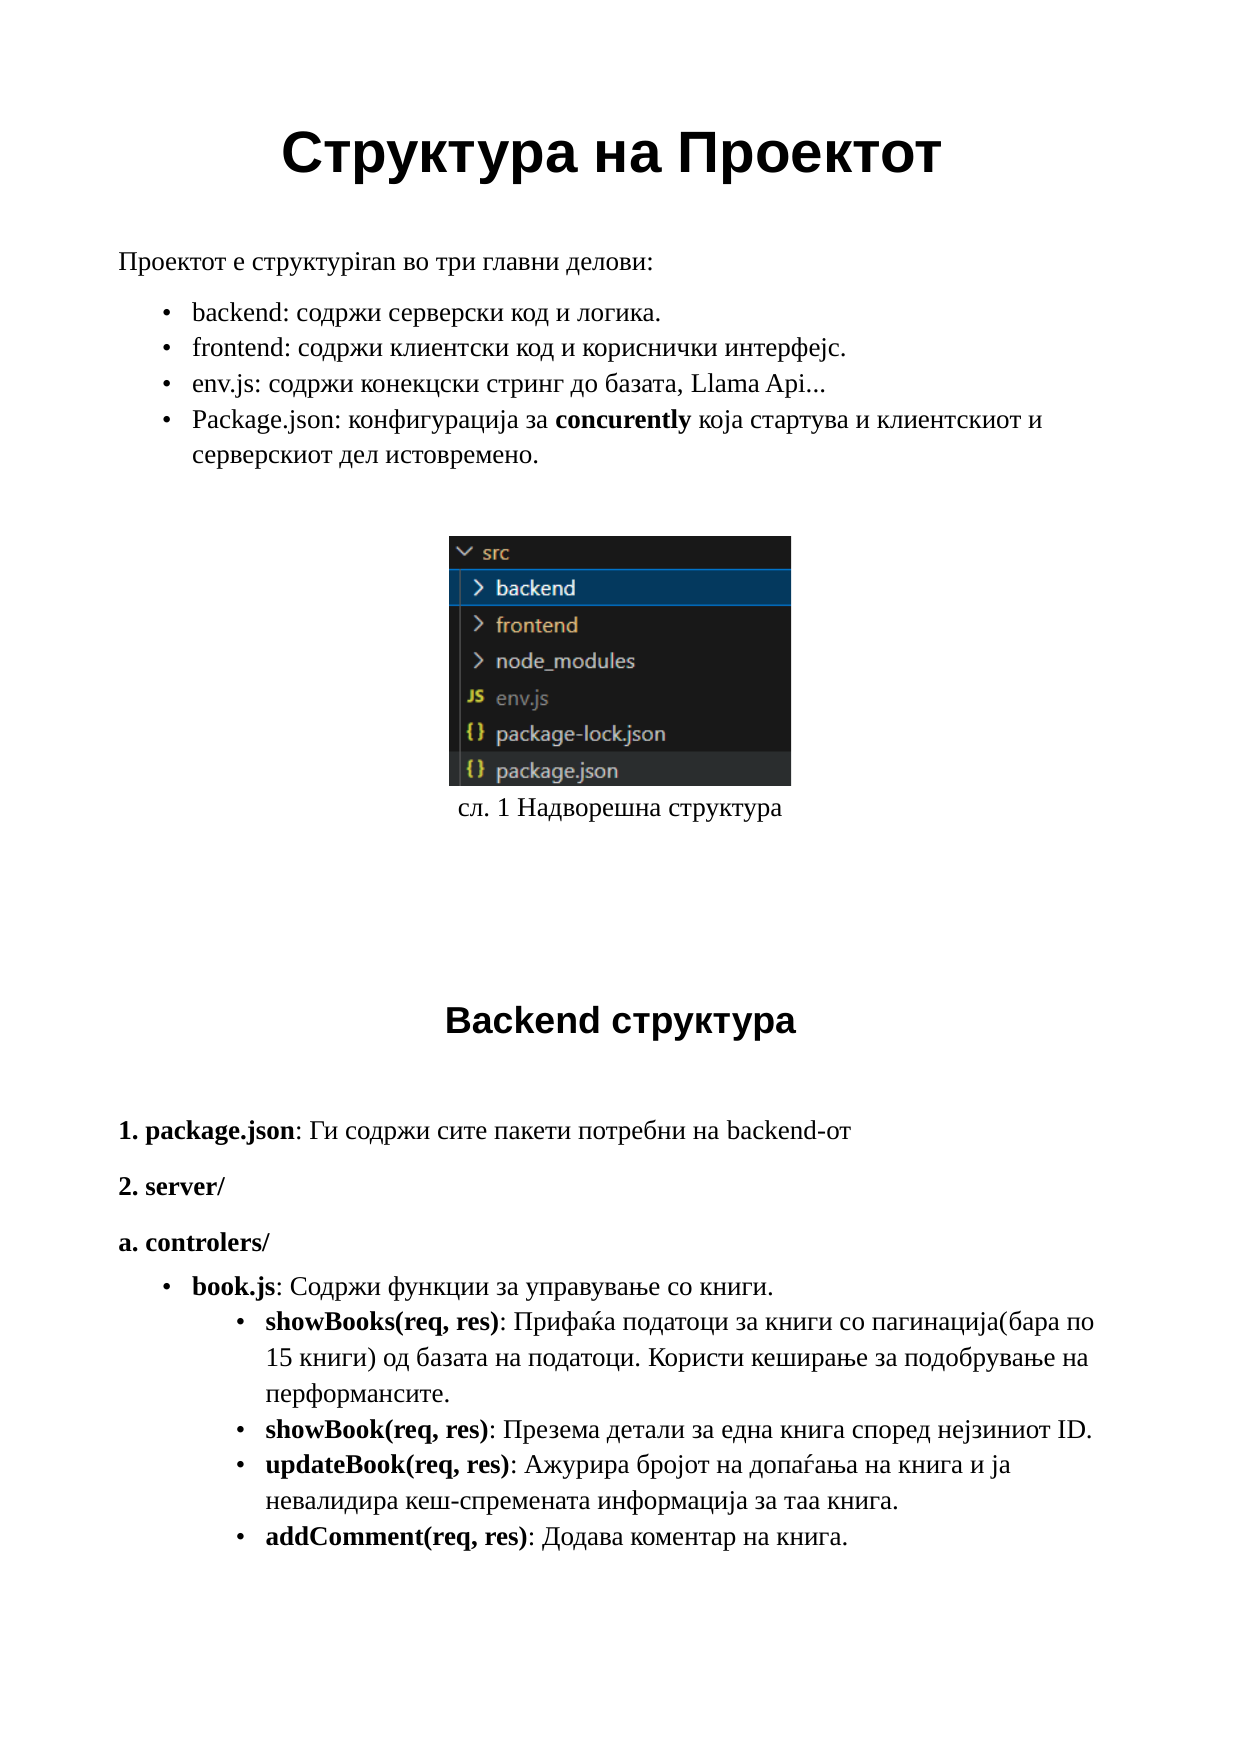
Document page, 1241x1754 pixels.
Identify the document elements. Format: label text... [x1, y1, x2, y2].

list env.js: содржи конекцски стринг до базата, Llama Api... [162, 367, 1122, 398]
subtitle a. controlers/ [118, 1226, 1122, 1257]
list addComment(req, res): Додава коментар на книга. [236, 1520, 1122, 1551]
list updateBook(req, res): Ажурира бројот на допаѓања на книга и ја невалидира кеш-спремената информација за таа книга. [236, 1448, 1122, 1515]
subtitle 1. package.json: Ги содржи сите пакети потребни на backend-от [118, 1114, 1122, 1145]
text сл. 1 Надворешна структура [118, 536, 1122, 822]
list showBooks(req, res): Прифаќа податоци за книги со пагинација(бара по 15 книги) од базата на податоци. Користи кеширање за подобрување на перформансите. [236, 1306, 1122, 1408]
picture [449, 536, 792, 786]
list showBook(req, res): Презема детали за една книга според нејзиниот ID. [236, 1413, 1122, 1444]
text Проектот е структурiran во три главни делови: [118, 245, 1122, 276]
subtitle Backend структура [118, 998, 1122, 1041]
list Package.json: конфигурација за concurently која стартува и клиентскиот и серверскиот дел истовремено. [162, 403, 1122, 470]
list backend: содржи серверски код и логика. [162, 296, 1122, 327]
list book.js: Содржи функции за управување со книги. [162, 1270, 1122, 1301]
list frontend: содржи клиентски код и кориснички интерфејс. [162, 331, 1122, 362]
subtitle 2. server/ [118, 1170, 1122, 1201]
title Структура на Проектот [118, 118, 1122, 185]
